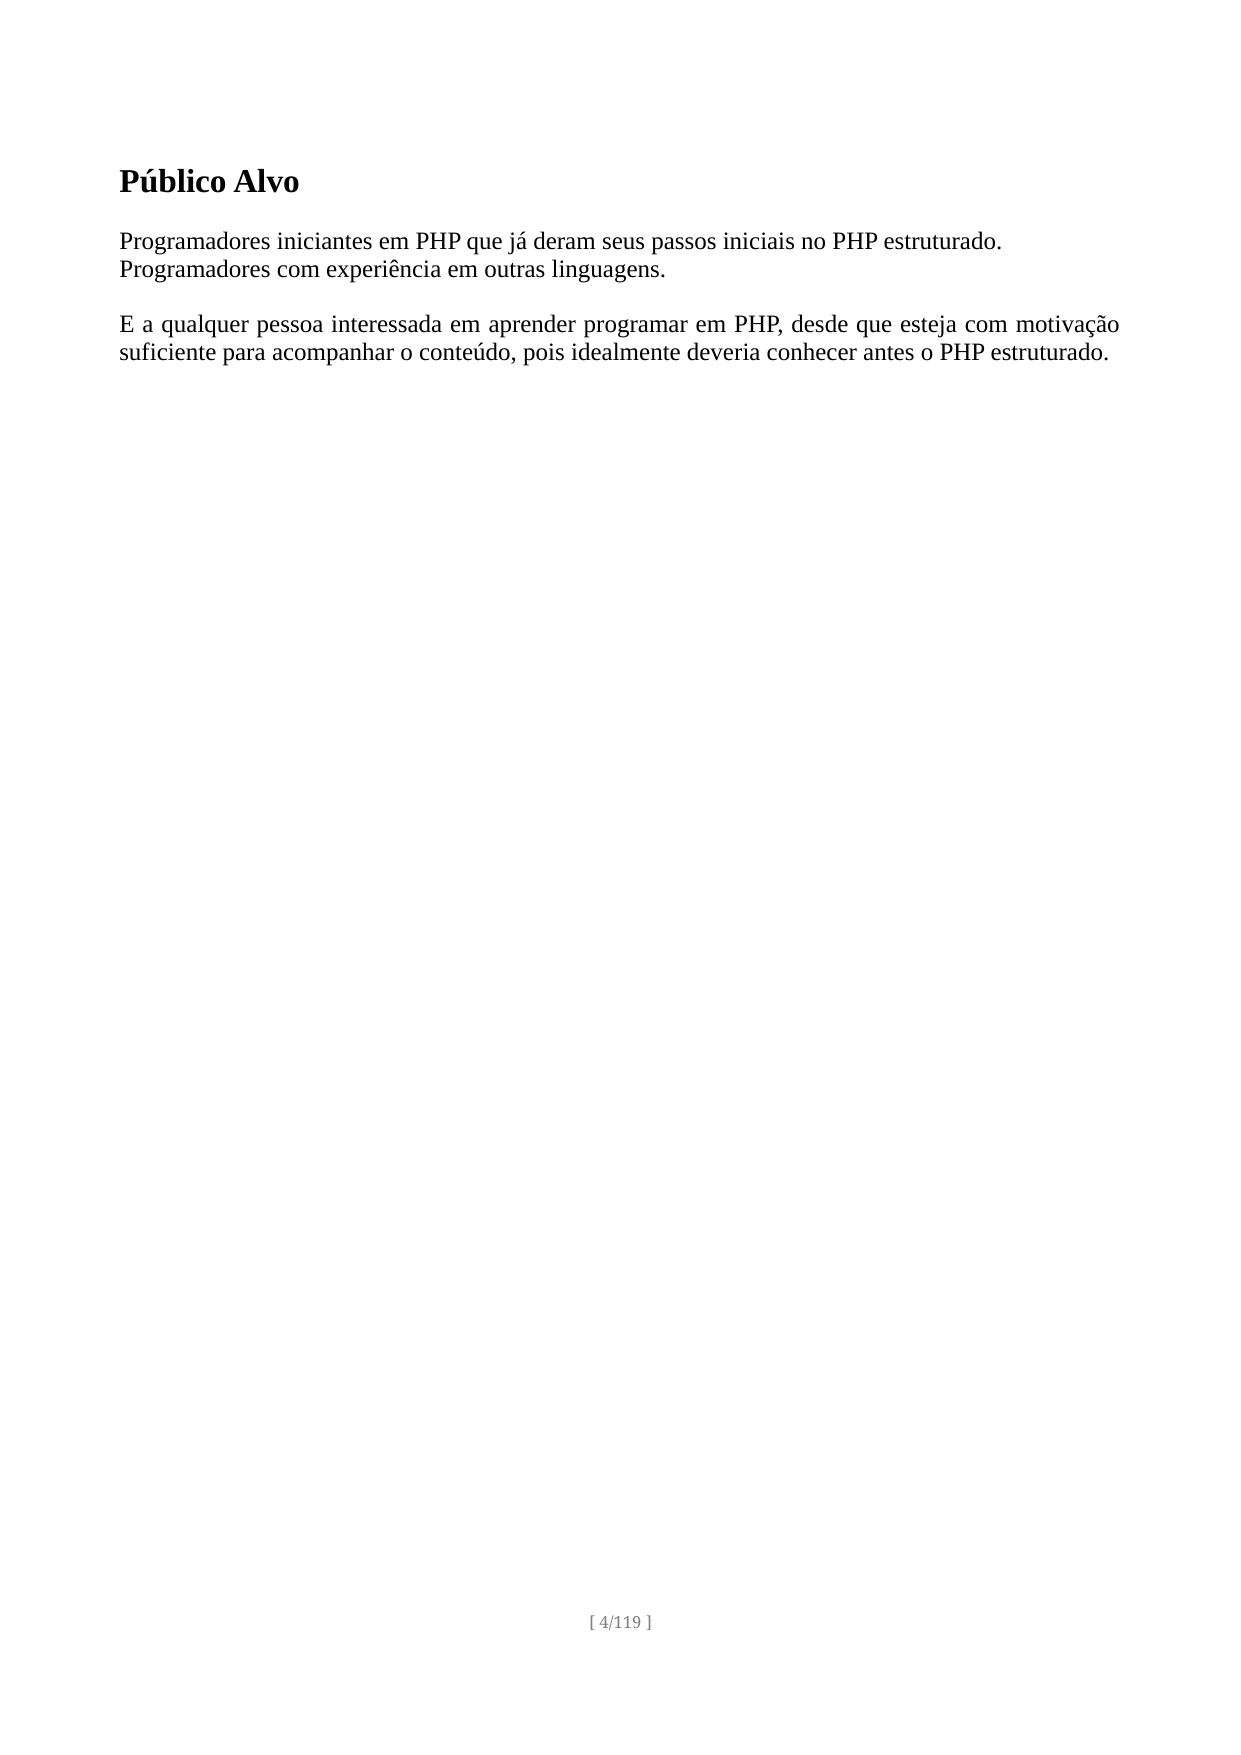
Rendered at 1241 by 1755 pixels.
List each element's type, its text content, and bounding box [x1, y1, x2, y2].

text Programadores com experiência em outras linguagens. [113, 255, 1128, 282]
text E a qualquer pessoa interessada em aprender programar em PHP, desde que esteja com motivação suficiente para acompanhar o conteúdo, pois idealmente deveria conhecer antes o PHP estruturado. [113, 310, 1128, 372]
text Programadores iniciantes em PHP que já deram seus passos iniciais no PHP estruturado. [113, 227, 1128, 255]
subtitle Público Alvo [113, 156, 1128, 199]
